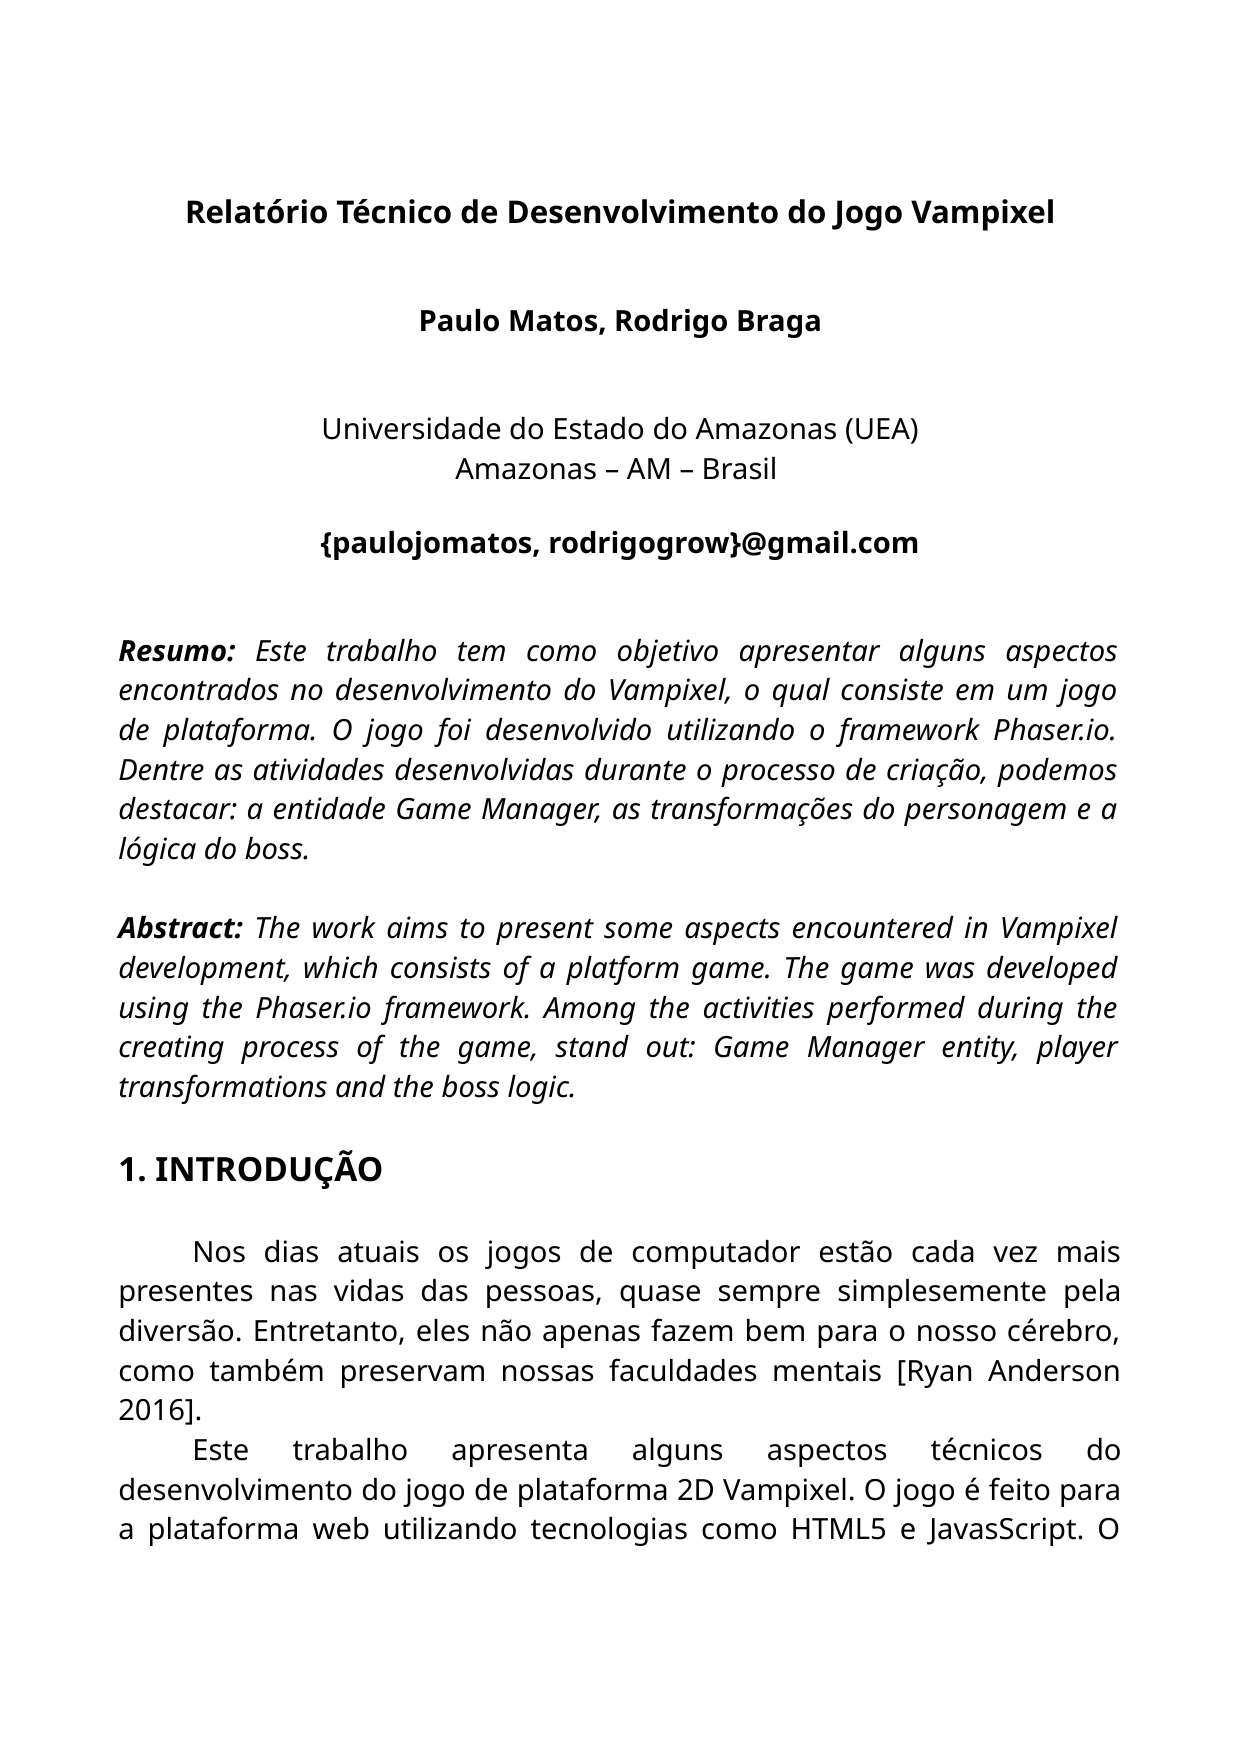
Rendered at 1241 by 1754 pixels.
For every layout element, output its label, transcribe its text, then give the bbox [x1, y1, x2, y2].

text Abstract: The work aims to present some aspects encountered in Vampixel development, which consists of a platform game. The game was developed using the Phaser.io framework. Among the activities performed during the creating process of the game, stand out: Game Manager entity, player transformations and the boss logic. [118, 908, 1122, 1106]
text 1. INTRODUÇÃO [118, 1146, 1122, 1191]
text Este trabalho apresenta alguns aspectos técnicos do desenvolvimento do jogo de plataforma 2D Vampixel. O jogo é feito para a plataforma web utilizando tecnologias como HTML5 e JavasScript. O [118, 1429, 1122, 1588]
text Paulo Matos, Rodrigo Braga [118, 301, 1122, 340]
text Amazonas – AM – Brasil [118, 448, 1122, 488]
text Nos dias atuais os jogos de computador estão cada vez mais presentes nas vidas das pessoas, quase sempre simplesemente pela diversão. Entretanto, eles não apenas fazem bem para o nosso cérebro, como também preservam nossas faculdades mentais [Ryan Anderson 2016]. [118, 1231, 1122, 1429]
text Relatório Técnico de Desenvolvimento do Jogo Vampixel [118, 190, 1122, 233]
text Resumo: Este trabalho tem como objetivo apresentar alguns aspectos encontrados no desenvolvimento do Vampixel, o qual consiste em um jogo de plataforma. O jogo foi desenvolvido utilizando o framework Phaser.io. Dentre as atividades desenvolvidas durante o processo de criação, podemos destacar: a entidade Game Manager, as transformações do personagem e a lógica do boss. [118, 630, 1122, 868]
text Universidade do Estado do Amazonas (UEA) [118, 408, 1122, 448]
text {paulojomatos, rodrigogrow}@gmail.com [118, 522, 1122, 562]
